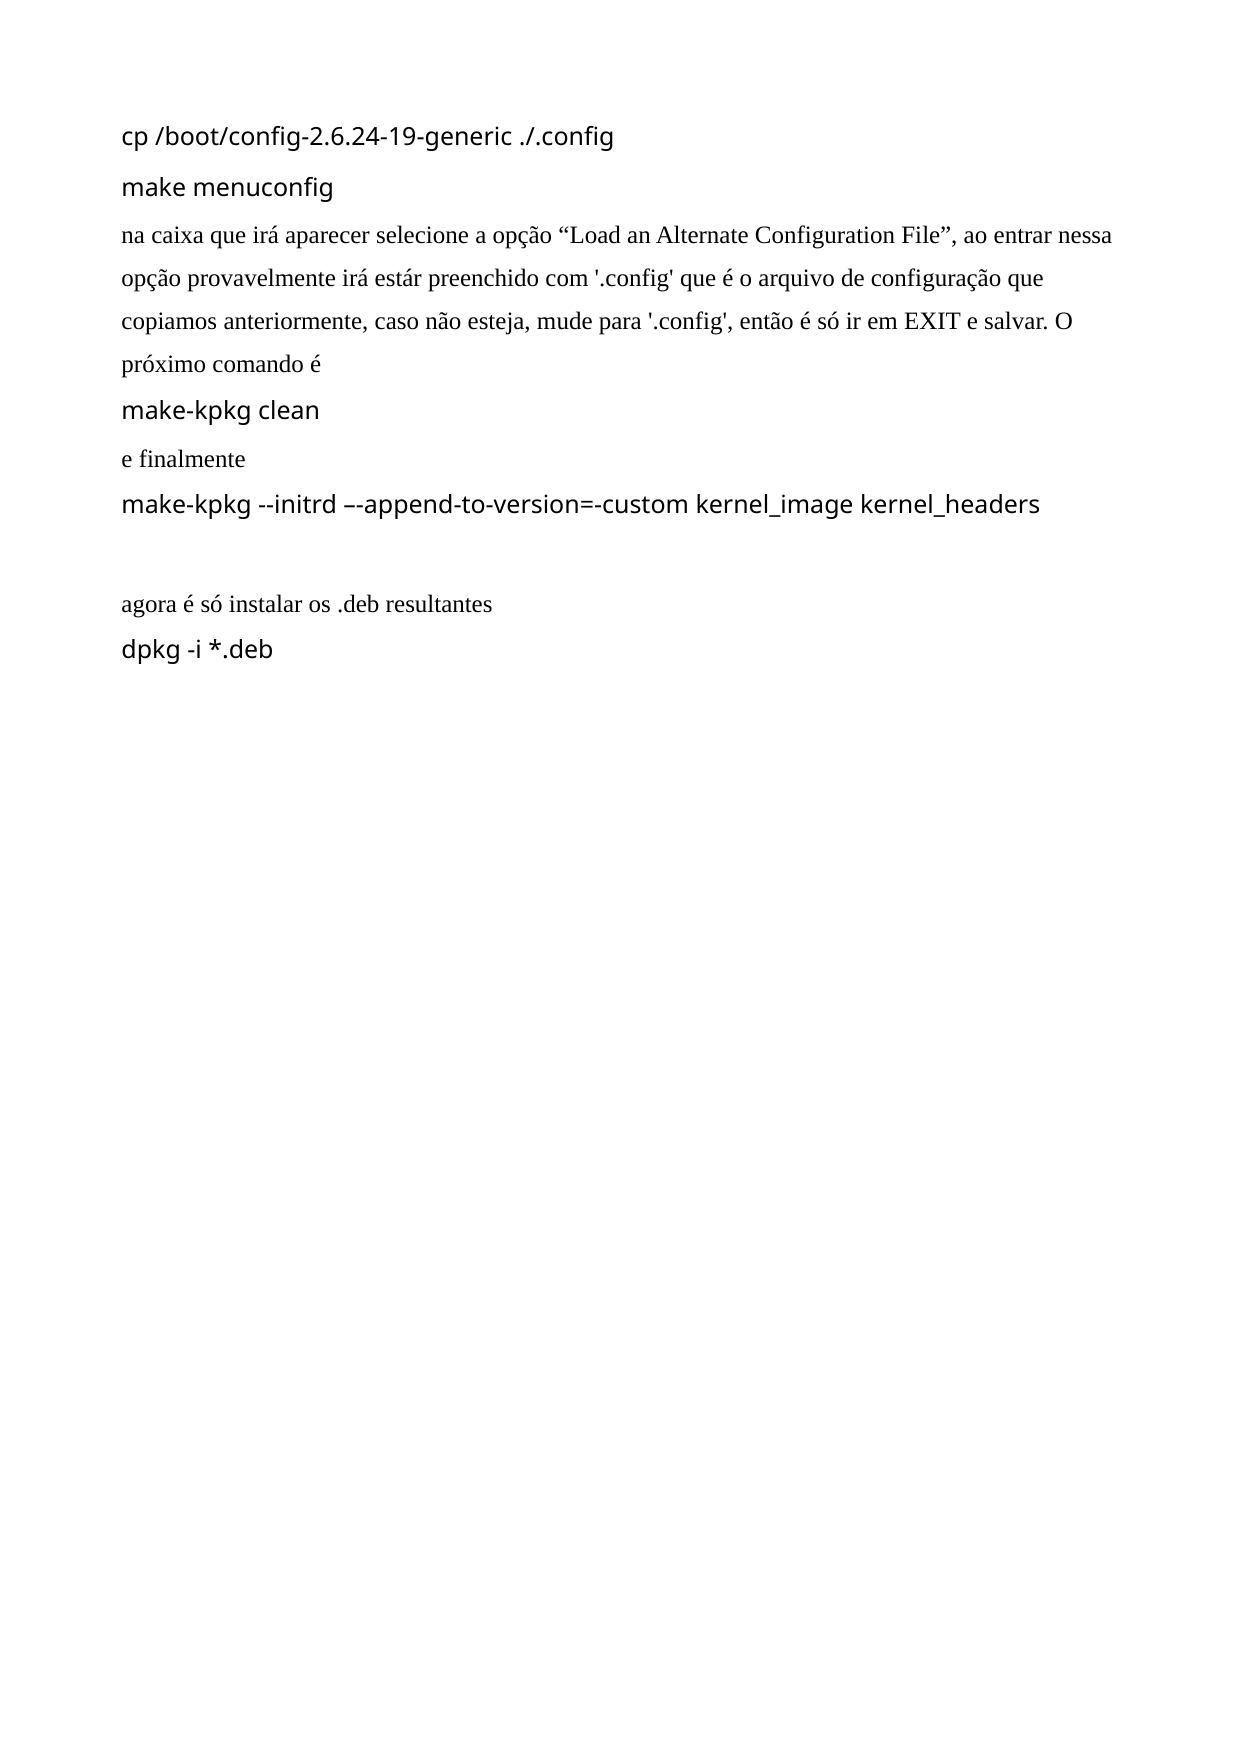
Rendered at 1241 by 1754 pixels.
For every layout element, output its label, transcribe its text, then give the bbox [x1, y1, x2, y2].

text make-kpkg clean [121, 393, 1122, 427]
text make menuconfig [121, 169, 1122, 203]
text agora é só instalar os .deb resultantes [121, 589, 1122, 618]
text cp /boot/config-2.6.24-19-generic ./.config [121, 118, 1122, 152]
text e finalmente [121, 444, 1122, 472]
text na caixa que irá aparecer selecione a opção “Load an Alternate Configuration File”, ao entrar nessa opção provavelmente irá estár preenchido com '.config' que é o arquivo de configuração que copiamos anteriormente, caso não esteja, mude para '.config', então é só ir em EXIT e salvar. O próximo comando é [121, 220, 1122, 378]
text make-kpkg --initrd –-append-to-version=-custom kernel_image kernel_headers [121, 487, 1122, 521]
text dpkg -i *.deb [121, 632, 1122, 666]
